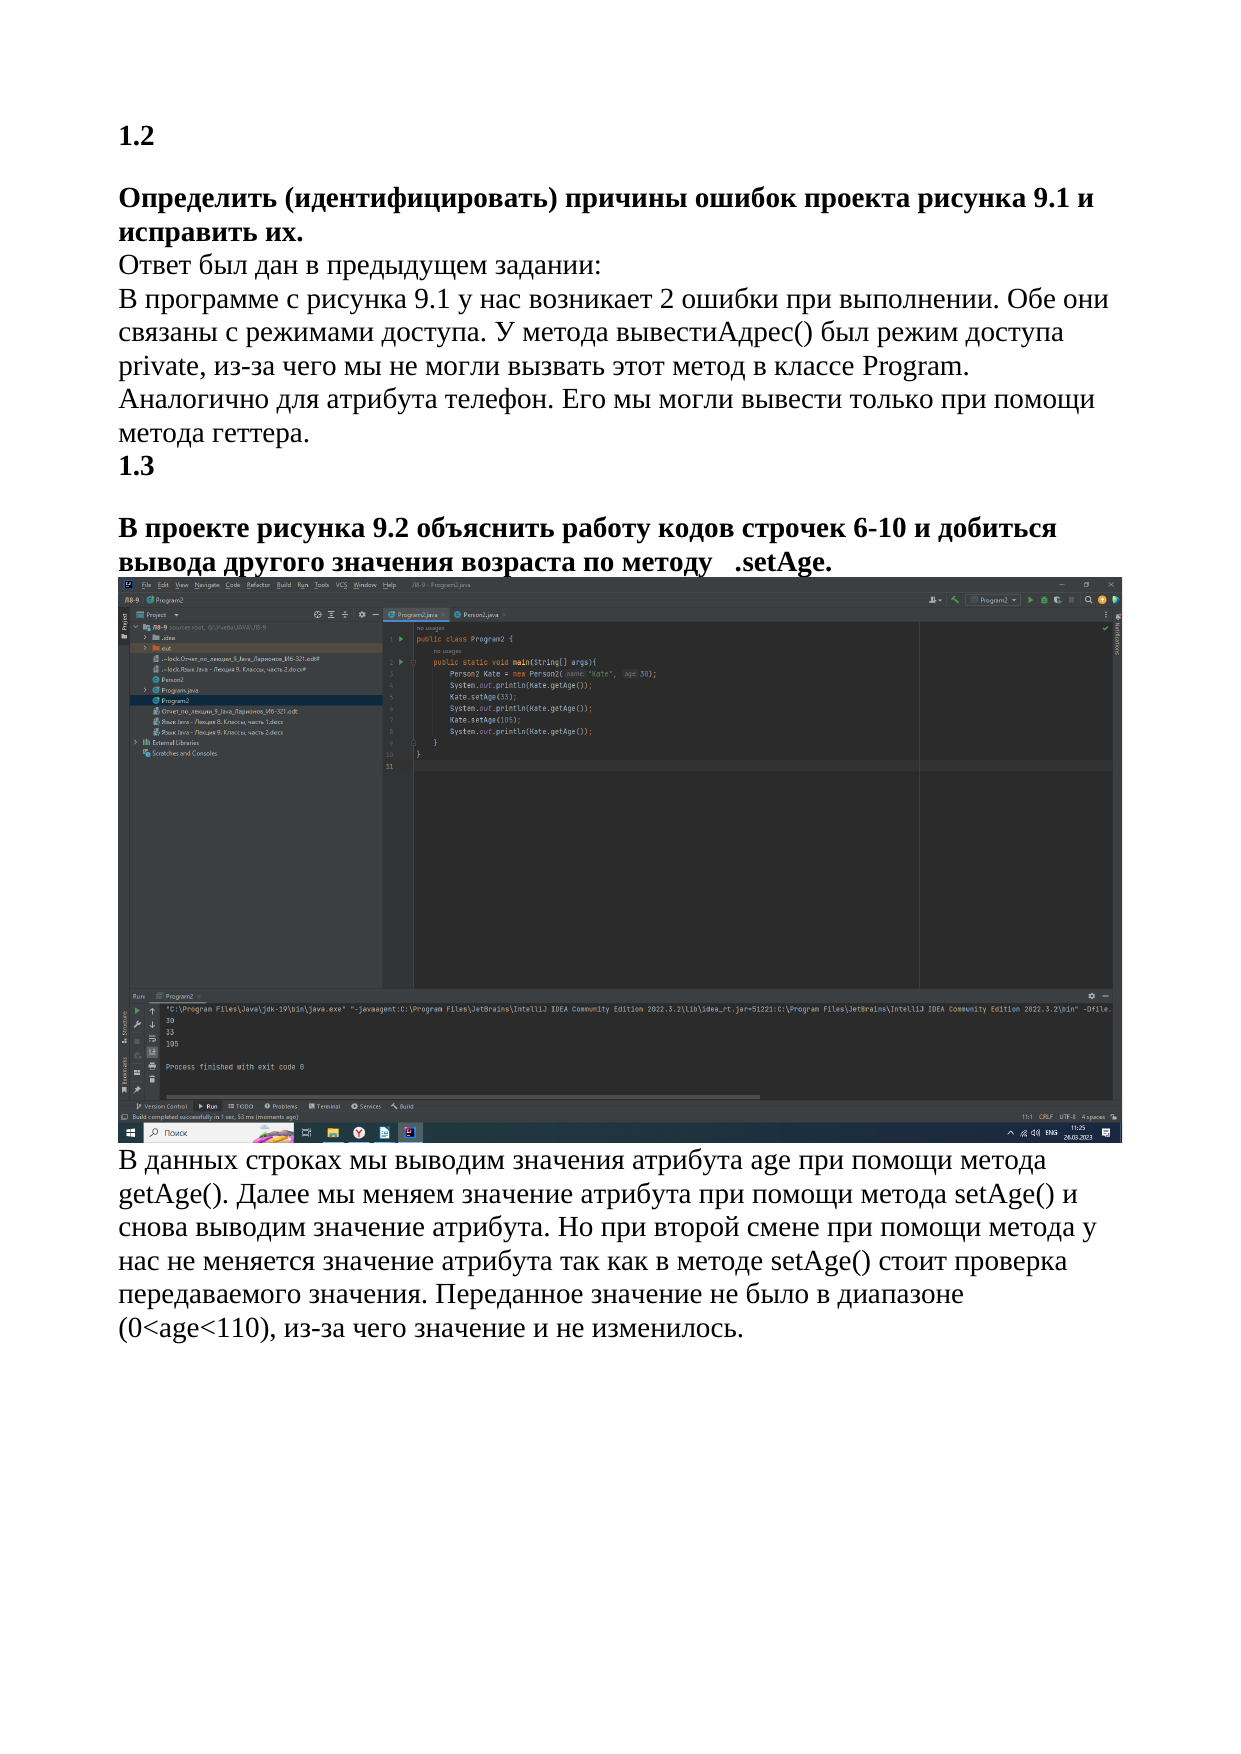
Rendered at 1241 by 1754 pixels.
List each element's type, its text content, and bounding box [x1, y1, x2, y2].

picture [118, 577, 1123, 1143]
list Определить (идентифицировать) причины ошибок проекта рисунка 9.1 и исправить их. [118, 180, 1122, 247]
list В программе с рисунка 9.1 у нас возникает 2 ошибки при выполнении. Обе они связаны с режимами доступа. У метода вывестиАдрес() был режим доступа private, из-за чего мы не могли вызвать этот метод в классе Program. Аналогично для атрибута телефон. Его мы могли вывести только при помощи метода геттера. [118, 281, 1122, 448]
list В проекте рисунка 9.2 объяснить работу кодов строчек 6-10 и добиться вывода другого значения возраста по методу .setAge. [118, 511, 1122, 577]
list Ответ был дан в предыдущем задании: [118, 247, 1122, 281]
subtitle 1.3 [118, 448, 1122, 482]
subtitle 1.2 [118, 118, 1122, 152]
list В данных строках мы выводим значения атрибута age при помощи метода getAge(). Далее мы меняем значение атрибута при помощи метода setAge() и снова выводим значение атрибута. Но при второй смене при помощи метода у нас не меняется значение атрибута так как в методе setAge() стоит проверка передаваемого значения. Переданное значение не было в диапазоне (0<age<110), из-за чего значение и не изменилось. [118, 1143, 1122, 1344]
